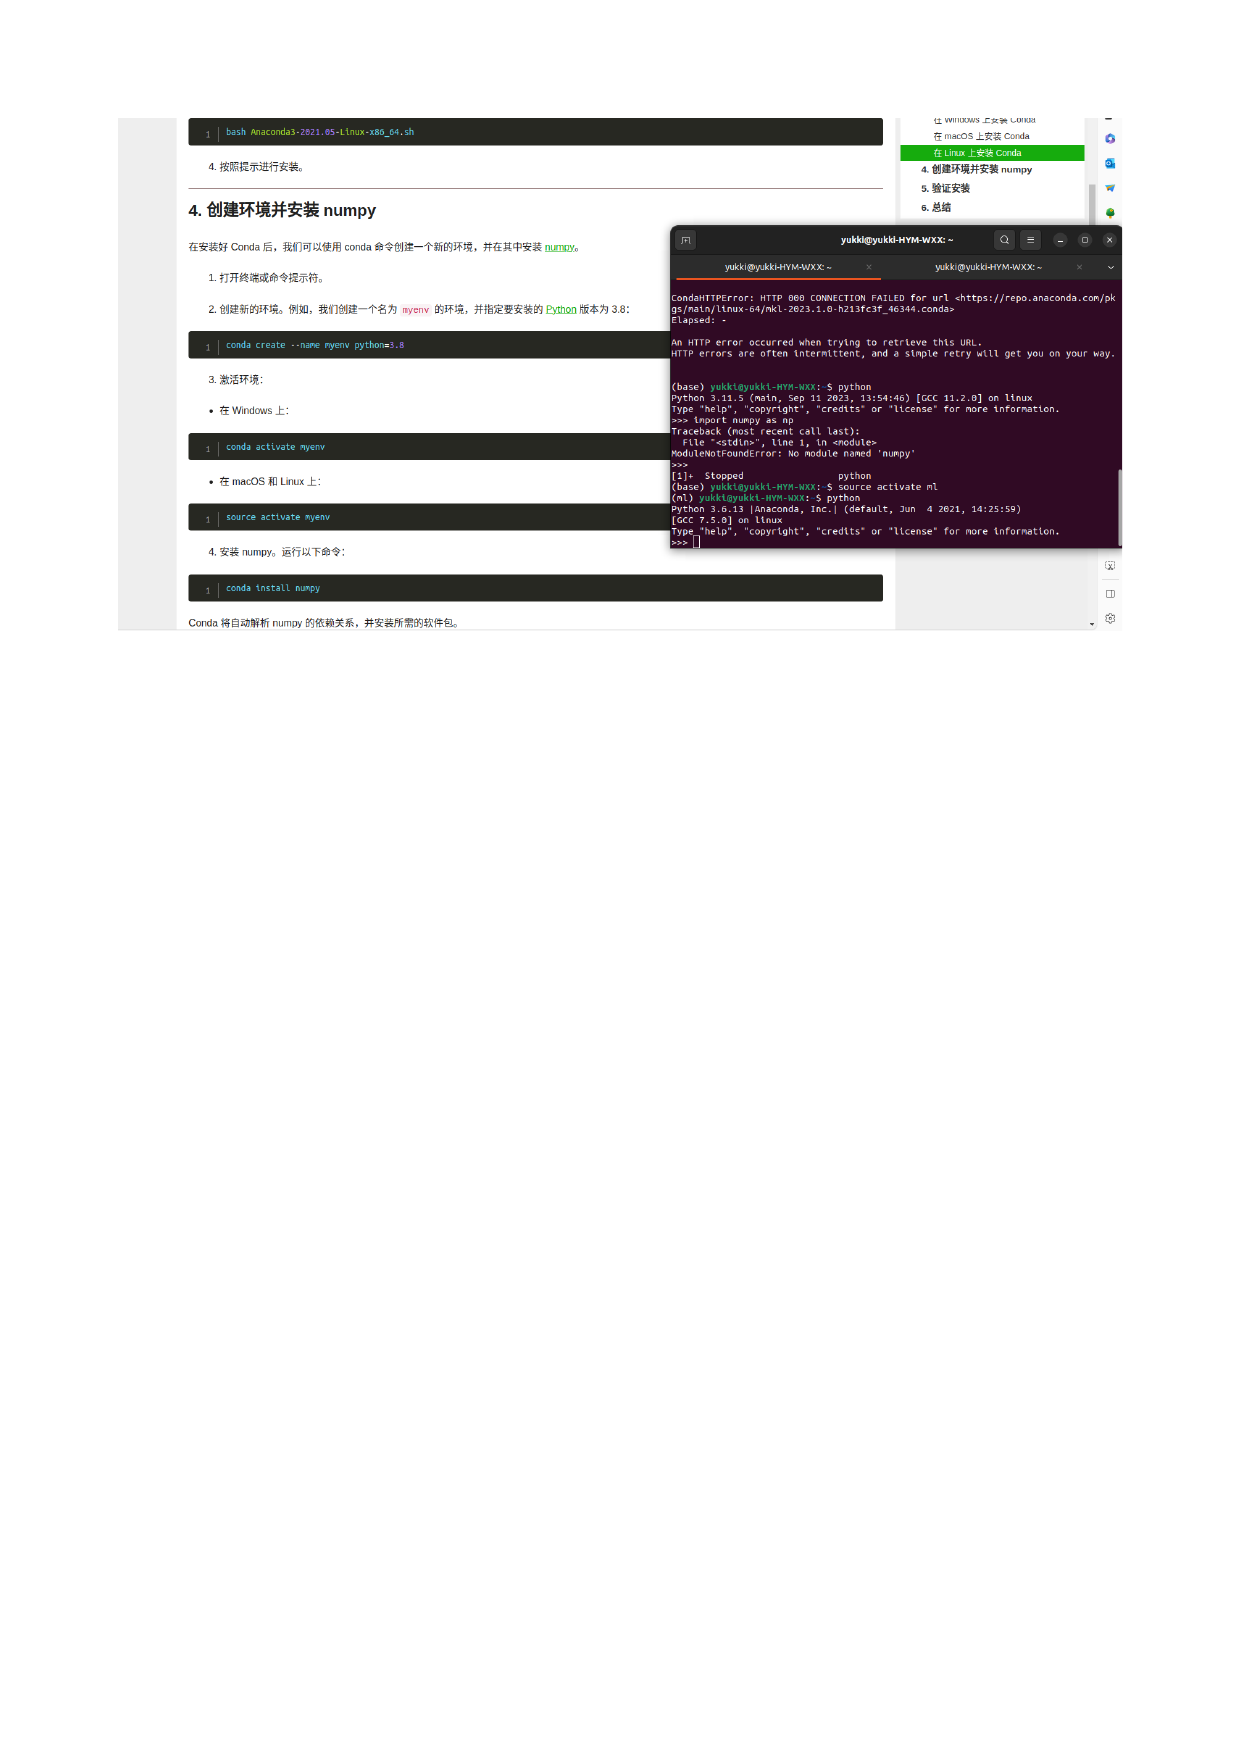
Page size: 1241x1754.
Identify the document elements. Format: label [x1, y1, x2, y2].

picture [118, 118, 1123, 631]
